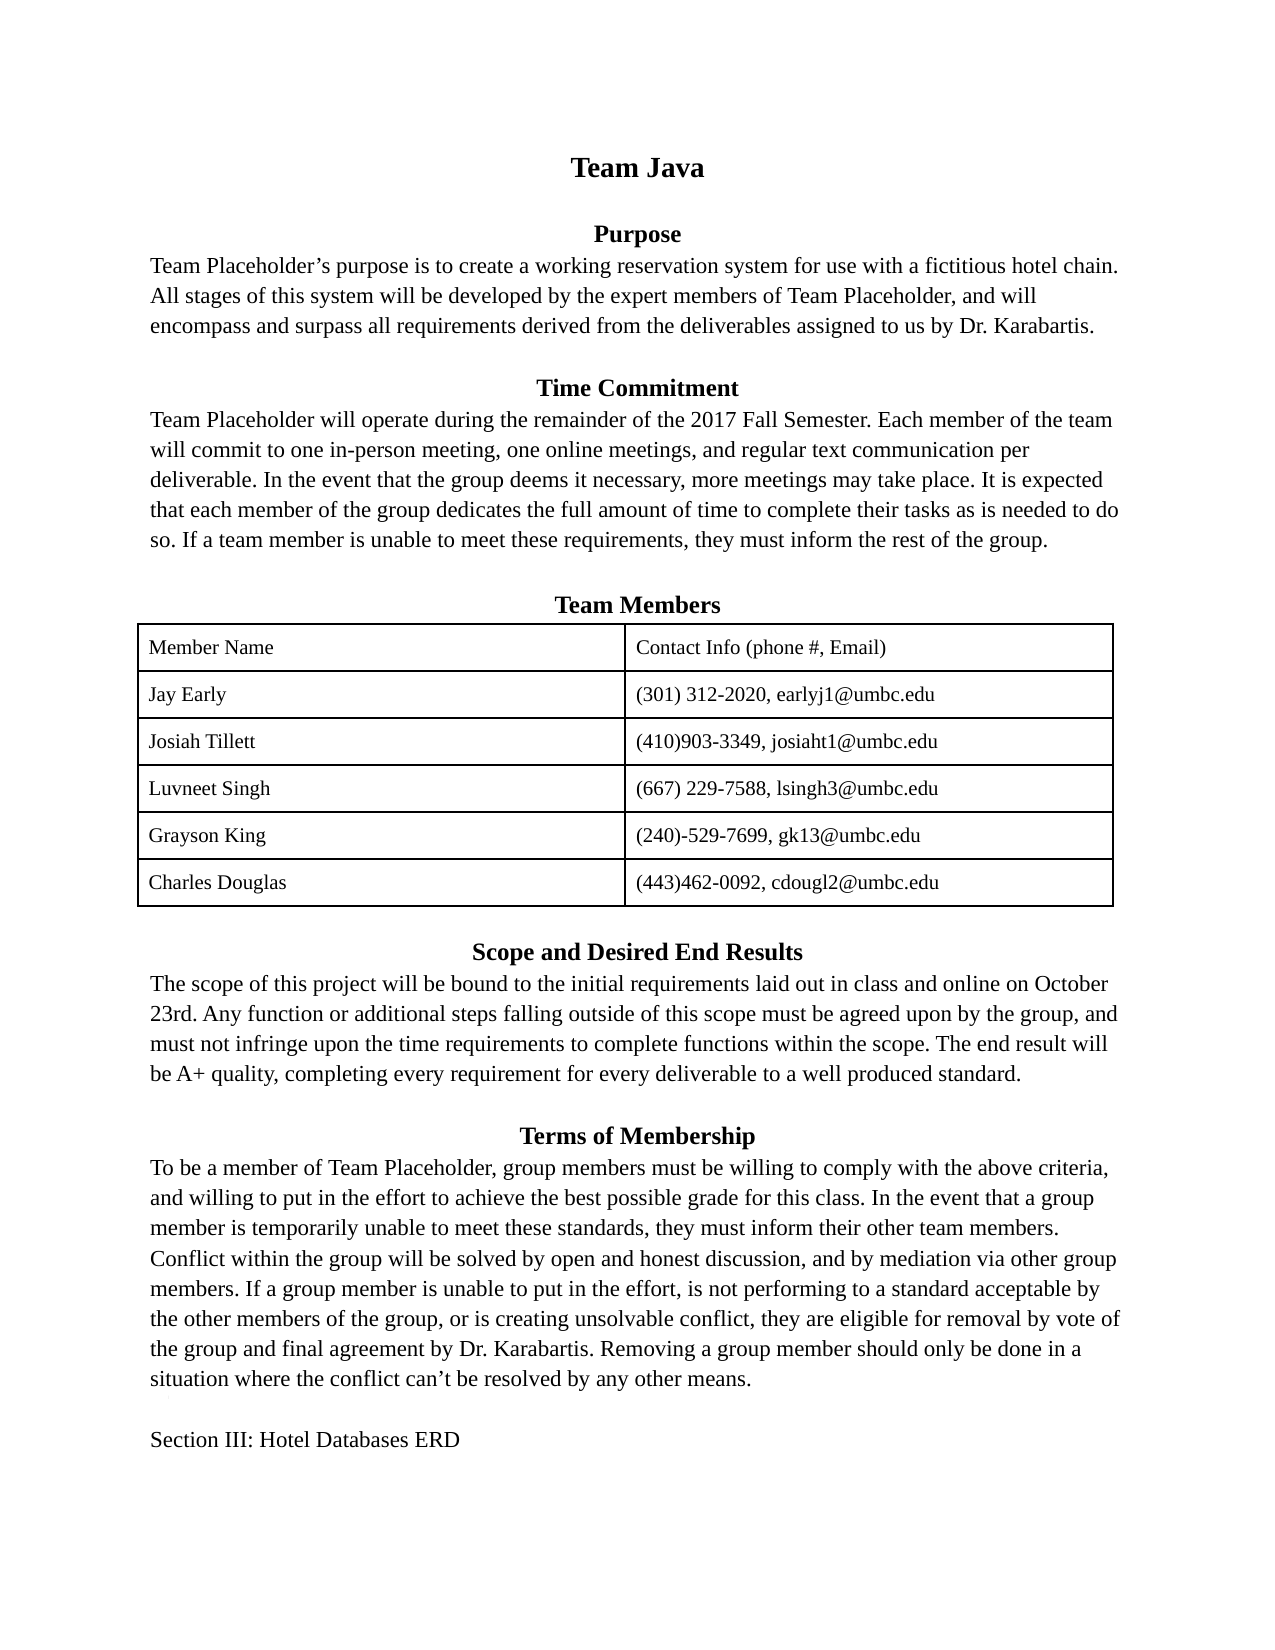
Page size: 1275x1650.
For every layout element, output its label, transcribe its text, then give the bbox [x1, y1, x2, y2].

text To be a member of Team Placeholder, group members must be willing to comply with the above criteria, and willing to put in the effort to achieve the best possible grade for this class. In the event that a group member is temporarily unable to meet these standards, they must inform their other team members. Conflict within the group will be solved by open and honest discussion, and by mediation via other group members. If a group member is unable to put in the effort, is not performing to a standard acceptable by the other members of the group, or is creating unsolvable conflict, they are eligible for removal by vote of the group and final agreement by Dr. Karabartis. Removing a group member should only be done in a situation where the conflict can’t be resolved by any other means. [150, 1154, 1125, 1392]
table_header Contact Info (phone #, Email) [626, 625, 1112, 670]
table_cell (240)-529-7699, gk13@umbc.edu [626, 813, 1112, 858]
text Team Java [150, 150, 1125, 183]
table_cell (301) 312-2020, earlyj1@umbc.edu [626, 672, 1112, 717]
table_cell Josiah Tillett [139, 719, 624, 764]
text Purpose [150, 219, 1125, 247]
table_cell (667) 229-7588, lsingh3@umbc.edu [626, 766, 1112, 811]
text Team Members [150, 590, 1125, 618]
table_cell Jay Early [139, 672, 624, 717]
table_cell Grayson King [139, 813, 624, 858]
text Terms of Membership [150, 1121, 1125, 1150]
text Team Placeholder’s purpose is to create a working reservation system for use with a fictitious hotel chain. All stages of this system will be developed by the expert members of Team Placeholder, and will encompass and surpass all requirements derived from the deliverables assigned to us by Dr. Karabartis. [150, 252, 1125, 338]
text Scope and Desired End Results [150, 937, 1125, 966]
table_header Member Name [139, 625, 624, 670]
table_cell (443)462-0092, cdougl2@umbc.edu [626, 860, 1112, 904]
text Time Commitment [150, 373, 1125, 401]
text The scope of this project will be bound to the initial requirements laid out in class and online on October 23rd. Any function or additional steps falling outside of this scope must be agreed upon by the group, and must not infringe upon the time requirements to complete functions within the scope. The end result will be A+ quality, completing every requirement for every deliverable to a well produced standard. [150, 970, 1125, 1087]
table_cell (410)903-3349, josiaht1@umbc.edu [626, 719, 1112, 764]
text Section III: Hotel Databases ERD [150, 1426, 1125, 1452]
table_cell Luvneet Singh [139, 766, 624, 811]
table_cell Charles Douglas [139, 860, 624, 904]
text Team Placeholder will operate during the remainder of the 2017 Fall Semester. Each member of the team will commit to one in-person meeting, one online meetings, and regular text communication per deliverable. In the event that the group deems it necessary, more meetings may take place. It is expected that each member of the group dedicates the full amount of time to complete their tasks as is needed to do so. If a team member is unable to meet these requirements, they must inform the rest of the group. [150, 406, 1125, 553]
